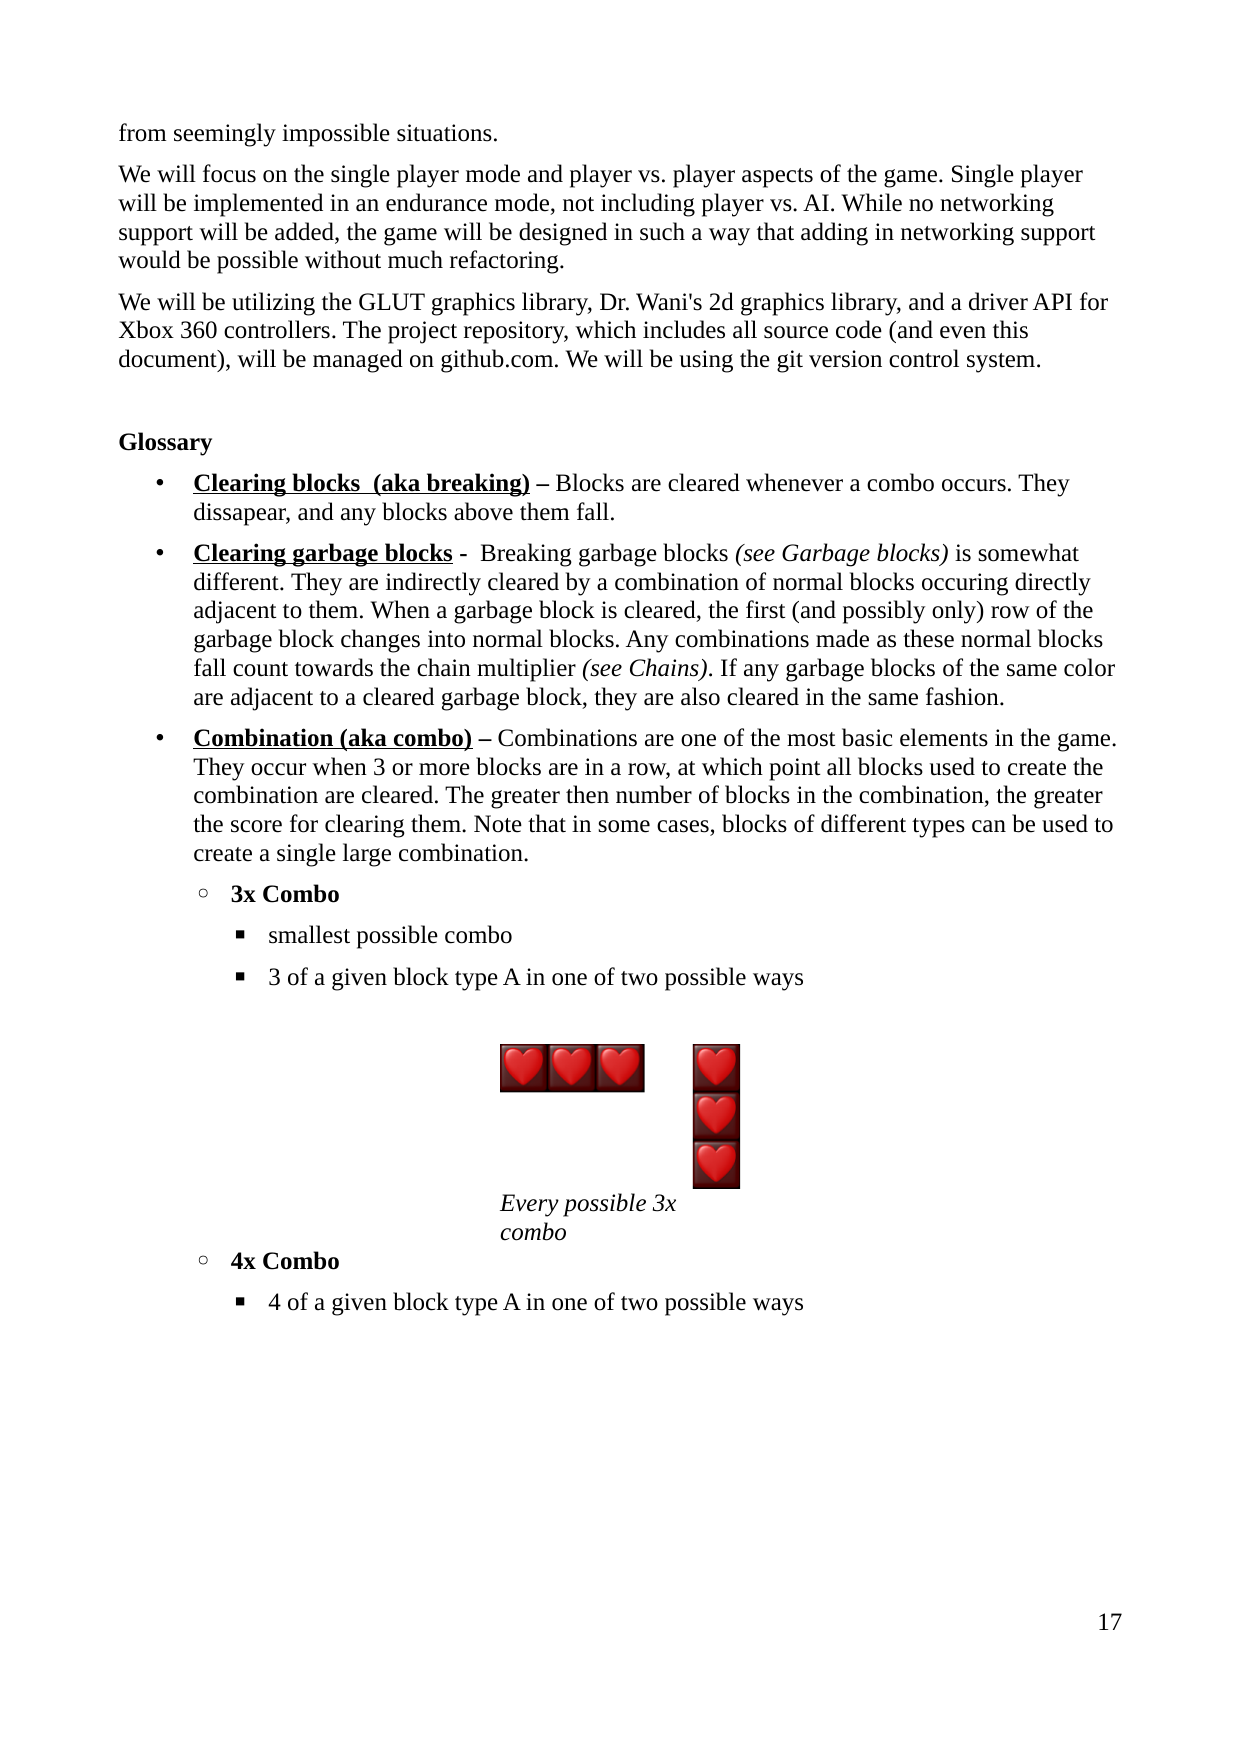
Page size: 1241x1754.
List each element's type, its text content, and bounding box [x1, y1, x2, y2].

text We will focus on the single player mode and player vs. player aspects of the game. Single player will be implemented in an endurance mode, not including player vs. AI. While no networking support will be added, the game will be designed in such a way that adding in networking support would be possible without much refactoring. [118, 159, 1122, 274]
list Clearing blocks (aka breaking) – Blocks are cleared whenever a combo occurs. They dissapear, and any blocks above them fall. [156, 468, 1122, 526]
list Every possible 3x combo [500, 1189, 740, 1246]
text from seemingly impossible situations. [118, 118, 1122, 147]
list Clearing garbage blocks - Breaking garbage blocks (see Garbage blocks) is somewhat different. They are indirectly cleared by a combination of normal blocks occuring directly adjacent to them. When a garbage block is cleared, the first (and possibly only) row of the garbage block changes into normal blocks. Any combinations made as these normal blocks fall count towards the chain multiplier (see Chains). If any garbage blocks of the same color are adjacent to a cleared garbage block, they are also cleared in the same fashion. [156, 538, 1122, 711]
picture [500, 1044, 741, 1189]
list 4x Combo [193, 1032, 1122, 1275]
text Glossary [118, 427, 1122, 456]
text We will be utilizing the GLUT graphics library, Dr. Wani's 2d graphics library, and a driver API for Xbox 360 controllers. The project repository, which includes all source code (and even this document), will be managed on github.com. We will be using the git version control system. [118, 287, 1122, 373]
list smallest possible combo [231, 921, 1122, 949]
list 3 of a given block type A in one of two possible ways [231, 962, 1122, 1019]
list 3x Combo [193, 879, 1122, 908]
list Combination (aka combo) – Combinations are one of the most basic elements in the game. They occur when 3 or more blocks are in a row, at which point all blocks used to create the combination are cleared. The greater then number of blocks in the combination, the greater the score for clearing them. Note that in some cases, blocks of different types can be used to create a single large combination. [156, 723, 1122, 867]
list 4 of a given block type A in one of two possible ways [231, 1287, 1122, 1345]
